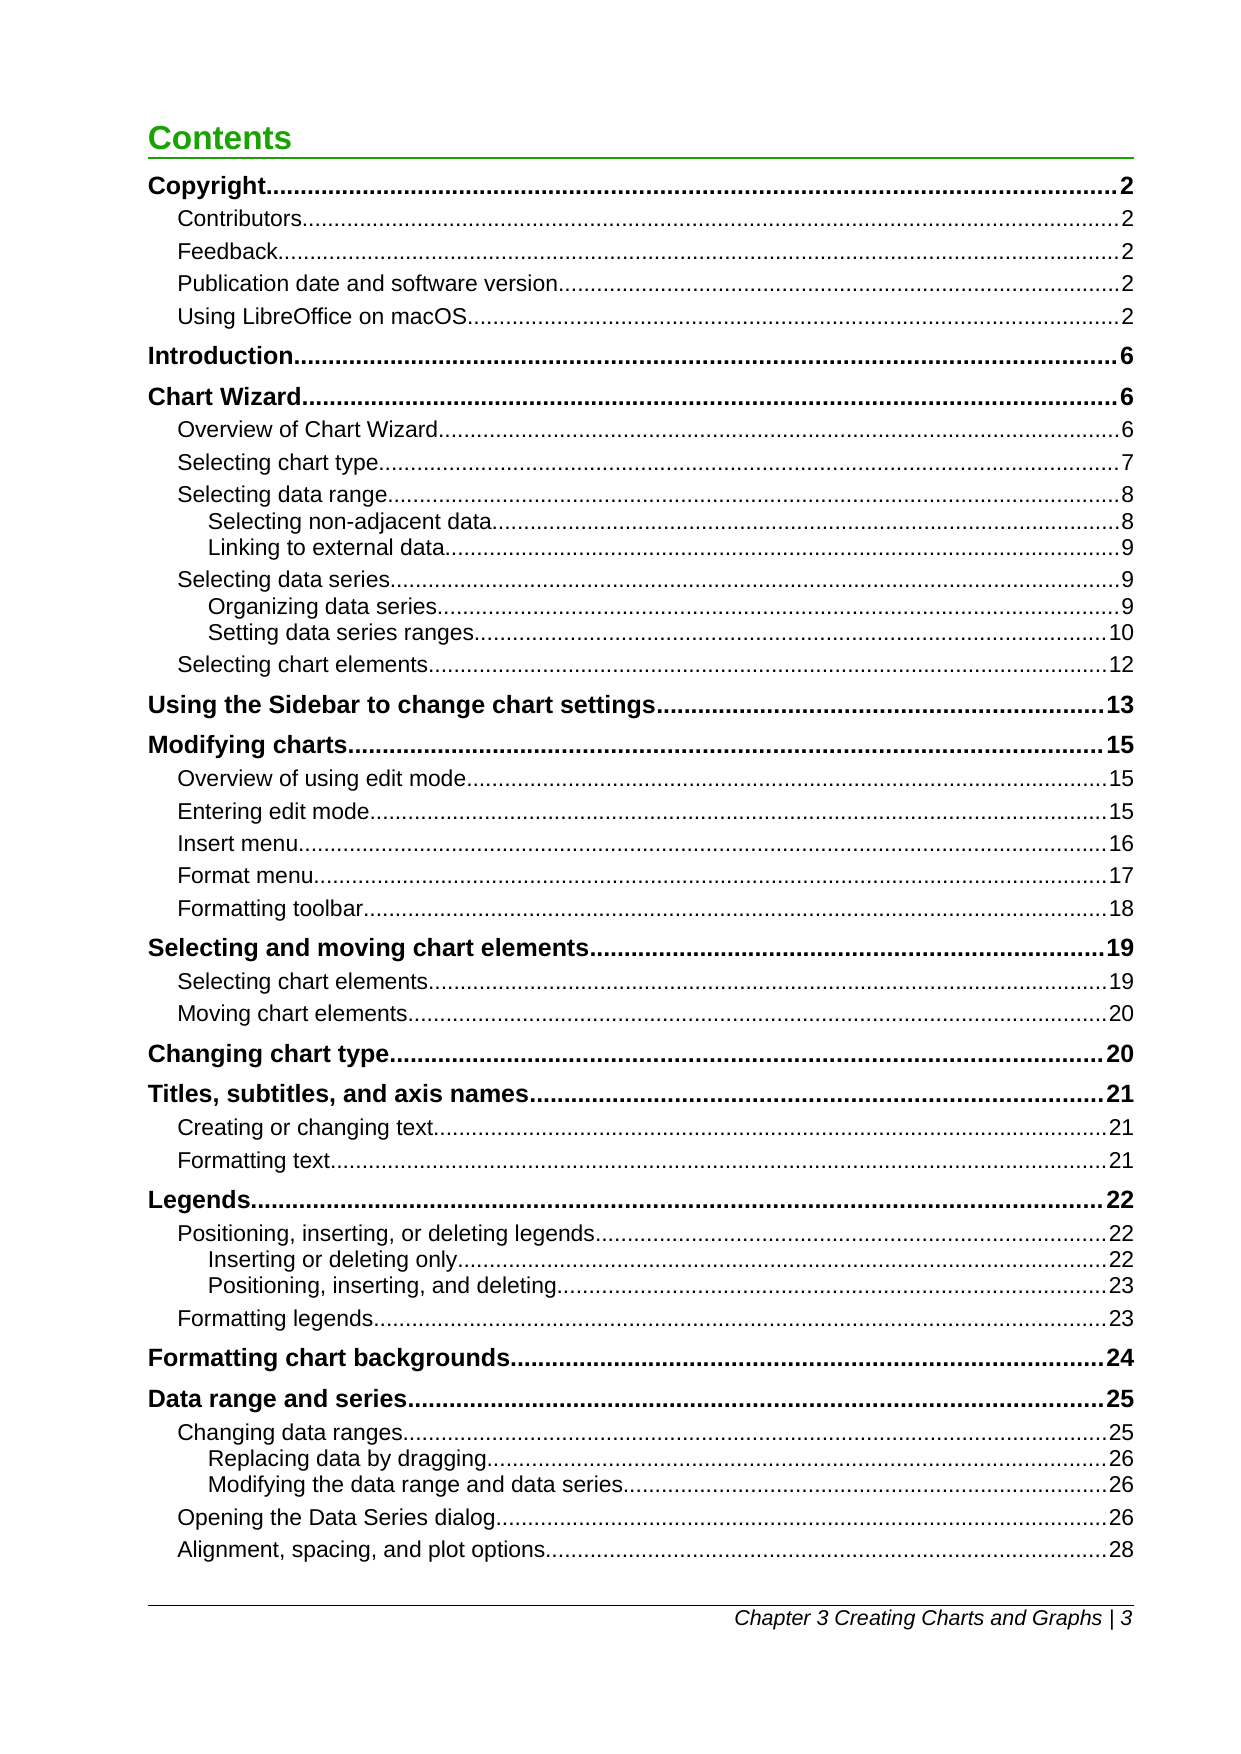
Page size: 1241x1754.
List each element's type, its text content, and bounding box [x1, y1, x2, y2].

text Modifying charts 15 [148, 731, 1134, 759]
text Using LibreOffice on macOS 2 [177, 303, 1134, 329]
text Format menu 17 [177, 862, 1134, 889]
text Modifying the data range and data series 26 [208, 1471, 1134, 1498]
text Contributors 2 [177, 205, 1134, 232]
text Titles, subtitles, and axis names 21 [148, 1079, 1134, 1108]
text Setting data series ranges 10 [208, 619, 1134, 645]
text Positioning, inserting, and deleting 23 [208, 1272, 1134, 1299]
text Copyright 2 [148, 171, 1134, 199]
text Changing data ranges 25 [177, 1419, 1134, 1445]
subtitle Contents [148, 118, 1134, 157]
text Introduction 6 [148, 341, 1134, 370]
text Publication date and software version 2 [177, 270, 1134, 297]
text Selecting chart type 7 [177, 449, 1134, 475]
text Formatting text 21 [177, 1147, 1134, 1173]
text Chart Wizard 6 [148, 382, 1134, 410]
text Changing chart type 20 [148, 1039, 1134, 1067]
text Moving chart elements 20 [177, 1000, 1134, 1027]
text Formatting chart backgrounds 24 [148, 1343, 1134, 1372]
text Overview of Chart Wizard 6 [177, 416, 1134, 443]
text Legends 22 [148, 1185, 1134, 1214]
text Selecting chart elements 19 [177, 968, 1134, 994]
text Overview of using edit mode 15 [177, 765, 1134, 792]
text Selecting and moving chart elements 19 [148, 933, 1134, 962]
text Entering edit mode 15 [177, 798, 1134, 824]
text Inserting or deleting only 22 [208, 1246, 1134, 1272]
text Positioning, inserting, or deleting legends 22 [177, 1220, 1134, 1246]
text Selecting data range 8 [177, 481, 1134, 508]
text Organizing data series 9 [208, 593, 1134, 619]
text Alignment, spacing, and plot options 28 [177, 1536, 1134, 1563]
text Formatting legends 23 [177, 1305, 1134, 1331]
text Formatting toolbar 18 [177, 895, 1134, 921]
text Selecting data series 9 [177, 566, 1134, 593]
text Replacing data by dragging 26 [208, 1445, 1134, 1471]
text Selecting non-adjacent data 8 [208, 508, 1134, 534]
text Linking to external data 9 [208, 534, 1134, 560]
text Using the Sidebar to change chart settings 13 [148, 690, 1134, 718]
text Data range and series 25 [148, 1384, 1134, 1413]
text Selecting chart elements 12 [177, 651, 1134, 678]
text Opening the Data Series dialog 26 [177, 1504, 1134, 1530]
text Feedback 2 [177, 238, 1134, 264]
text Insert menu 16 [177, 830, 1134, 856]
text Creating or changing text 21 [177, 1114, 1134, 1141]
